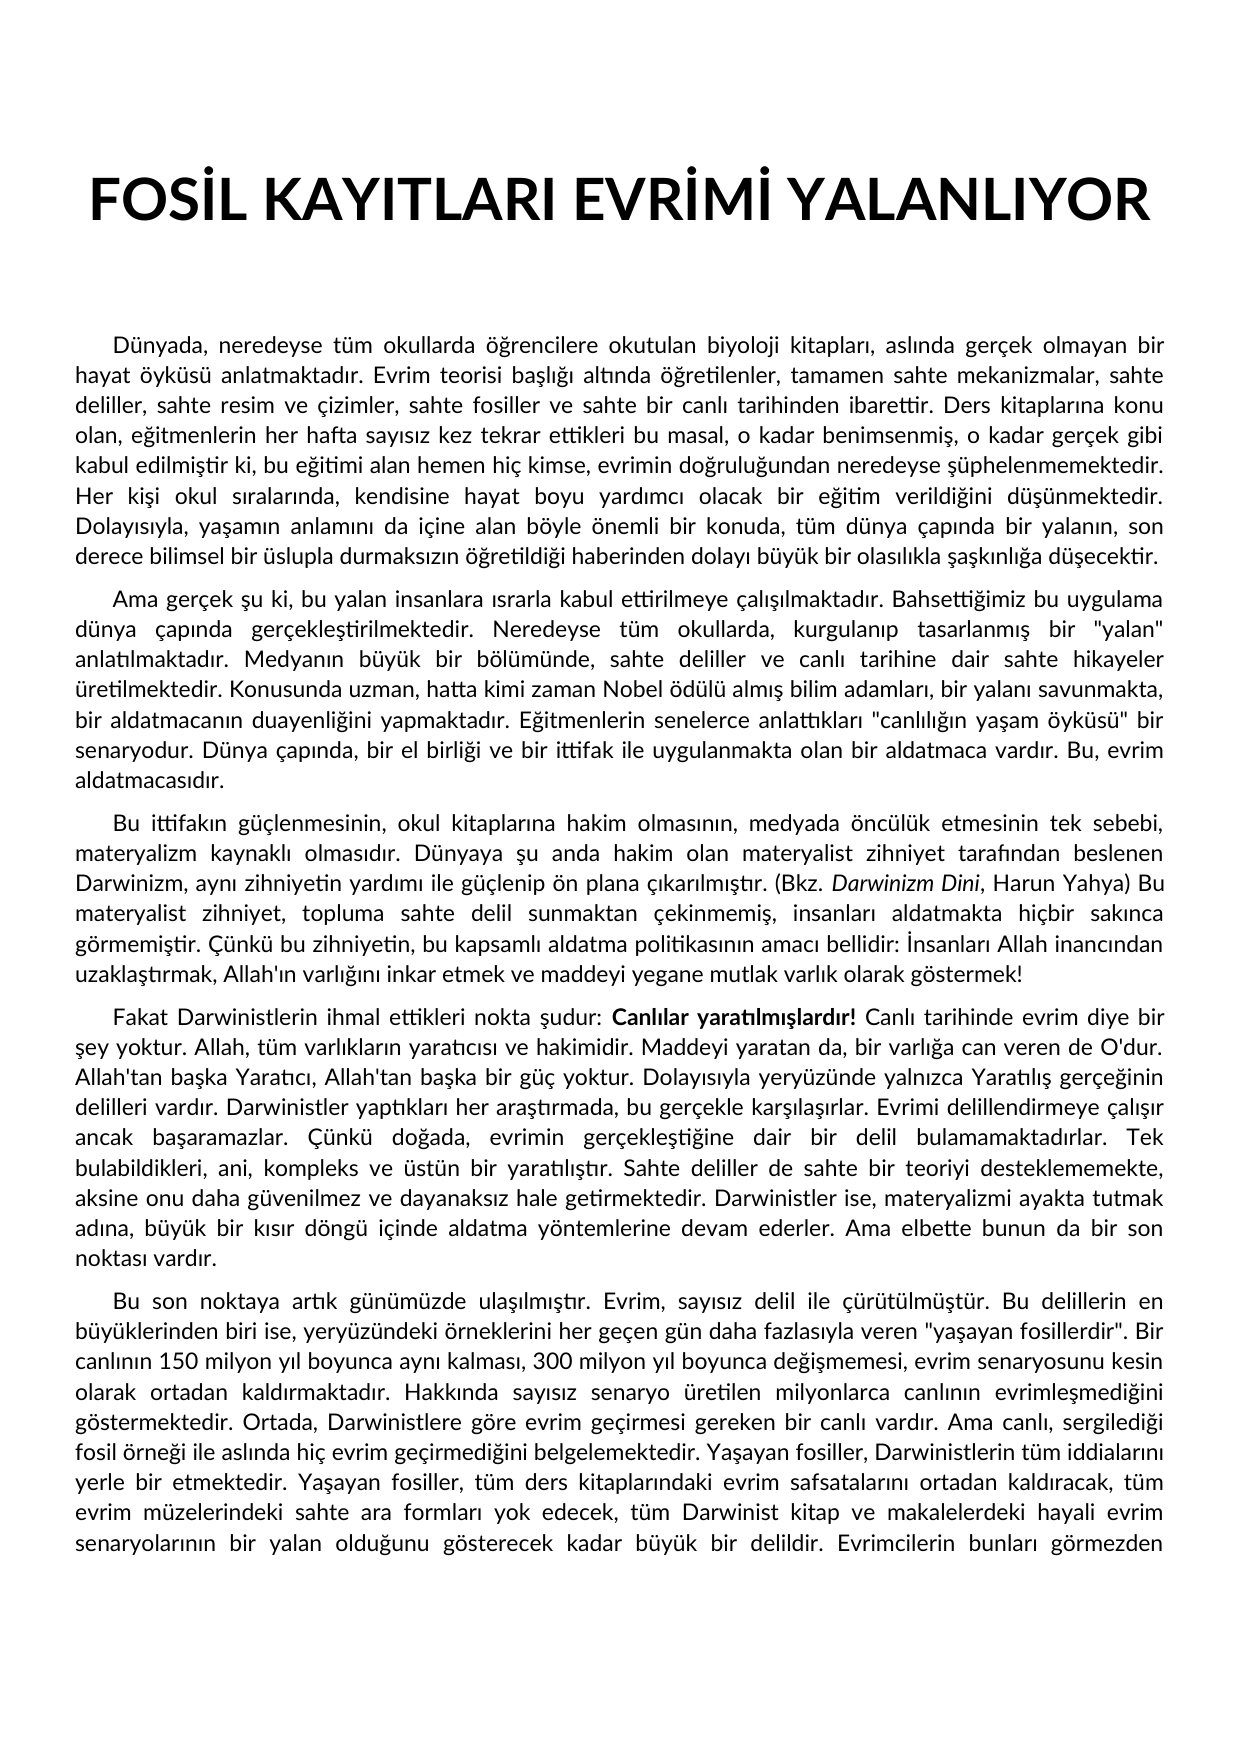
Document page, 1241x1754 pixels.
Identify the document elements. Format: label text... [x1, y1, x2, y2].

text Bu ittifakın güçlenmesinin, okul kitaplarına hakim olmasının, medyada öncülük etmesinin tek sebebi, materyalizm kaynaklı olmasıdır. Dünyaya şu anda hakim olan materyalist zihniyet tarafından beslenen Darwinizm, aynı zihniyetin yardımı ile güçlenip ön plana çıkarılmıştır. (Bkz. Darwinizm Dini, Harun Yahya) Bu materyalist zihniyet, topluma sahte delil sunmaktan çekinmemiş, insanları aldatmakta hiçbir sakınca görmemiştir. Çünkü bu zihniyetin, bu kapsamlı aldatma politikasının amacı bellidir: İnsanları Allah inancından uzaklaştırmak, Allah'ın varlığını inkar etmek ve maddeyi yegane mutlak varlık olarak göstermek! [75, 808, 1165, 987]
text Fakat Darwinistlerin ihmal ettikleri nokta şudur: Canlılar yaratılmışlardır! Canlı tarihinde evrim diye bir şey yoktur. Allah, tüm varlıkların yaratıcısı ve hakimidir. Maddeyi yaratan da, bir varlığa can veren de O'dur. Allah'tan başka Yaratıcı, Allah'tan başka bir güç yoktur. Dolayısıyla yeryüzünde yalnızca Yaratılış gerçeğinin delilleri vardır. Darwinistler yaptıkları her araştırmada, bu gerçekle karşılaşırlar. Evrimi delillendirmeye çalışır ancak başaramazlar. Çünkü doğada, evrimin gerçekleştiğine dair bir delil bulamamaktadırlar. Tek bulabildikleri, ani, kompleks ve üstün bir yaratılıştır. Sahte deliller de sahte bir teoriyi desteklememekte, aksine onu daha güvenilmez ve dayanaksız hale getirmektedir. Darwinistler ise, materyalizmi ayakta tutmak adına, büyük bir kısır döngü içinde aldatma yöntemlerine devam ederler. Ama elbette bunun da bir son noktası vardır. [75, 1002, 1165, 1271]
text Bu son noktaya artık günümüzde ulaşılmıştır. Evrim, sayısız delil ile çürütülmüştür. Bu delillerin en büyüklerinden biri ise, yeryüzündeki örneklerini her geçen gün daha fazlasıyla veren "yaşayan fosillerdir". Bir canlının 150 milyon yıl boyunca aynı kalması, 300 milyon yıl boyunca değişmemesi, evrim senaryosunu kesin olarak ortadan kaldırmaktadır. Hakkında sayısız senaryo üretilen milyonlarca canlının evrimleşmediğini göstermektedir. Ortada, Darwinistlere göre evrim geçirmesi gereken bir canlı vardır. Ama canlı, sergilediği fosil örneği ile aslında hiç evrim geçirmediğini belgelemektedir. Yaşayan fosiller, Darwinistlerin tüm iddialarını yerle bir etmektedir. Yaşayan fosiller, tüm ders kitaplarındaki evrim safsatalarını ortadan kaldıracak, tüm evrim müzelerindeki sahte ara formları yok edecek, tüm Darwinist kitap ve makalelerdeki hayali evrim senaryolarının bir yalan olduğunu gösterecek kadar büyük bir delildir. Evrimcilerin bunları görmezden [75, 1287, 1165, 1556]
text Dünyada, neredeyse tüm okullarda öğrencilere okutulan biyoloji kitapları, aslında gerçek olmayan bir hayat öyküsü anlatmaktadır. Evrim teorisi başlığı altında öğretilenler, tamamen sahte mekanizmalar, sahte deliller, sahte resim ve çizimler, sahte fosiller ve sahte bir canlı tarihinden ibarettir. Ders kitaplarına konu olan, eğitmenlerin her hafta sayısız kez tekrar ettikleri bu masal, o kadar benimsenmiş, o kadar gerçek gibi kabul edilmiştir ki, bu eğitimi alan hemen hiç kimse, evrimin doğruluğundan neredeyse şüphelenmemektedir. Her kişi okul sıralarında, kendisine hayat boyu yardımcı olacak bir eğitim verildiğini düşünmektedir. Dolayısıyla, yaşamın anlamını da içine alan böyle önemli bir konuda, tüm dünya çapında bir yalanın, son derece bilimsel bir üslupla durmaksızın öğretildiği haberinden dolayı büyük bir olasılıkla şaşkınlığa düşecektir. [75, 330, 1165, 569]
text Ama gerçek şu ki, bu yalan insanlara ısrarla kabul ettirilmeye çalışılmaktadır. Bahsettiğimiz bu uygulama dünya çapında gerçekleştirilmektedir. Neredeyse tüm okullarda, kurgulanıp tasarlanmış bir "yalan" anlatılmaktadır. Medyanın büyük bir bölümünde, sahte deliller ve canlı tarihine dair sahte hikayeler üretilmektedir. Konusunda uzman, hatta kimi zaman Nobel ödülü almış bilim adamları, bir yalanı savunmakta, bir aldatmacanın duayenliğini yapmaktadır. Eğitmenlerin senelerce anlattıkları "canlılığın yaşam öyküsü" bir senaryodur. Dünya çapında, bir el birliği ve bir ittifak ile uygulanmakta olan bir aldatmaca vardır. Bu, evrim aldatmacasıdır. [75, 584, 1165, 793]
subtitle FOSİL KAYITLARI EVRİMİ YALANLIYOR [75, 162, 1165, 232]
